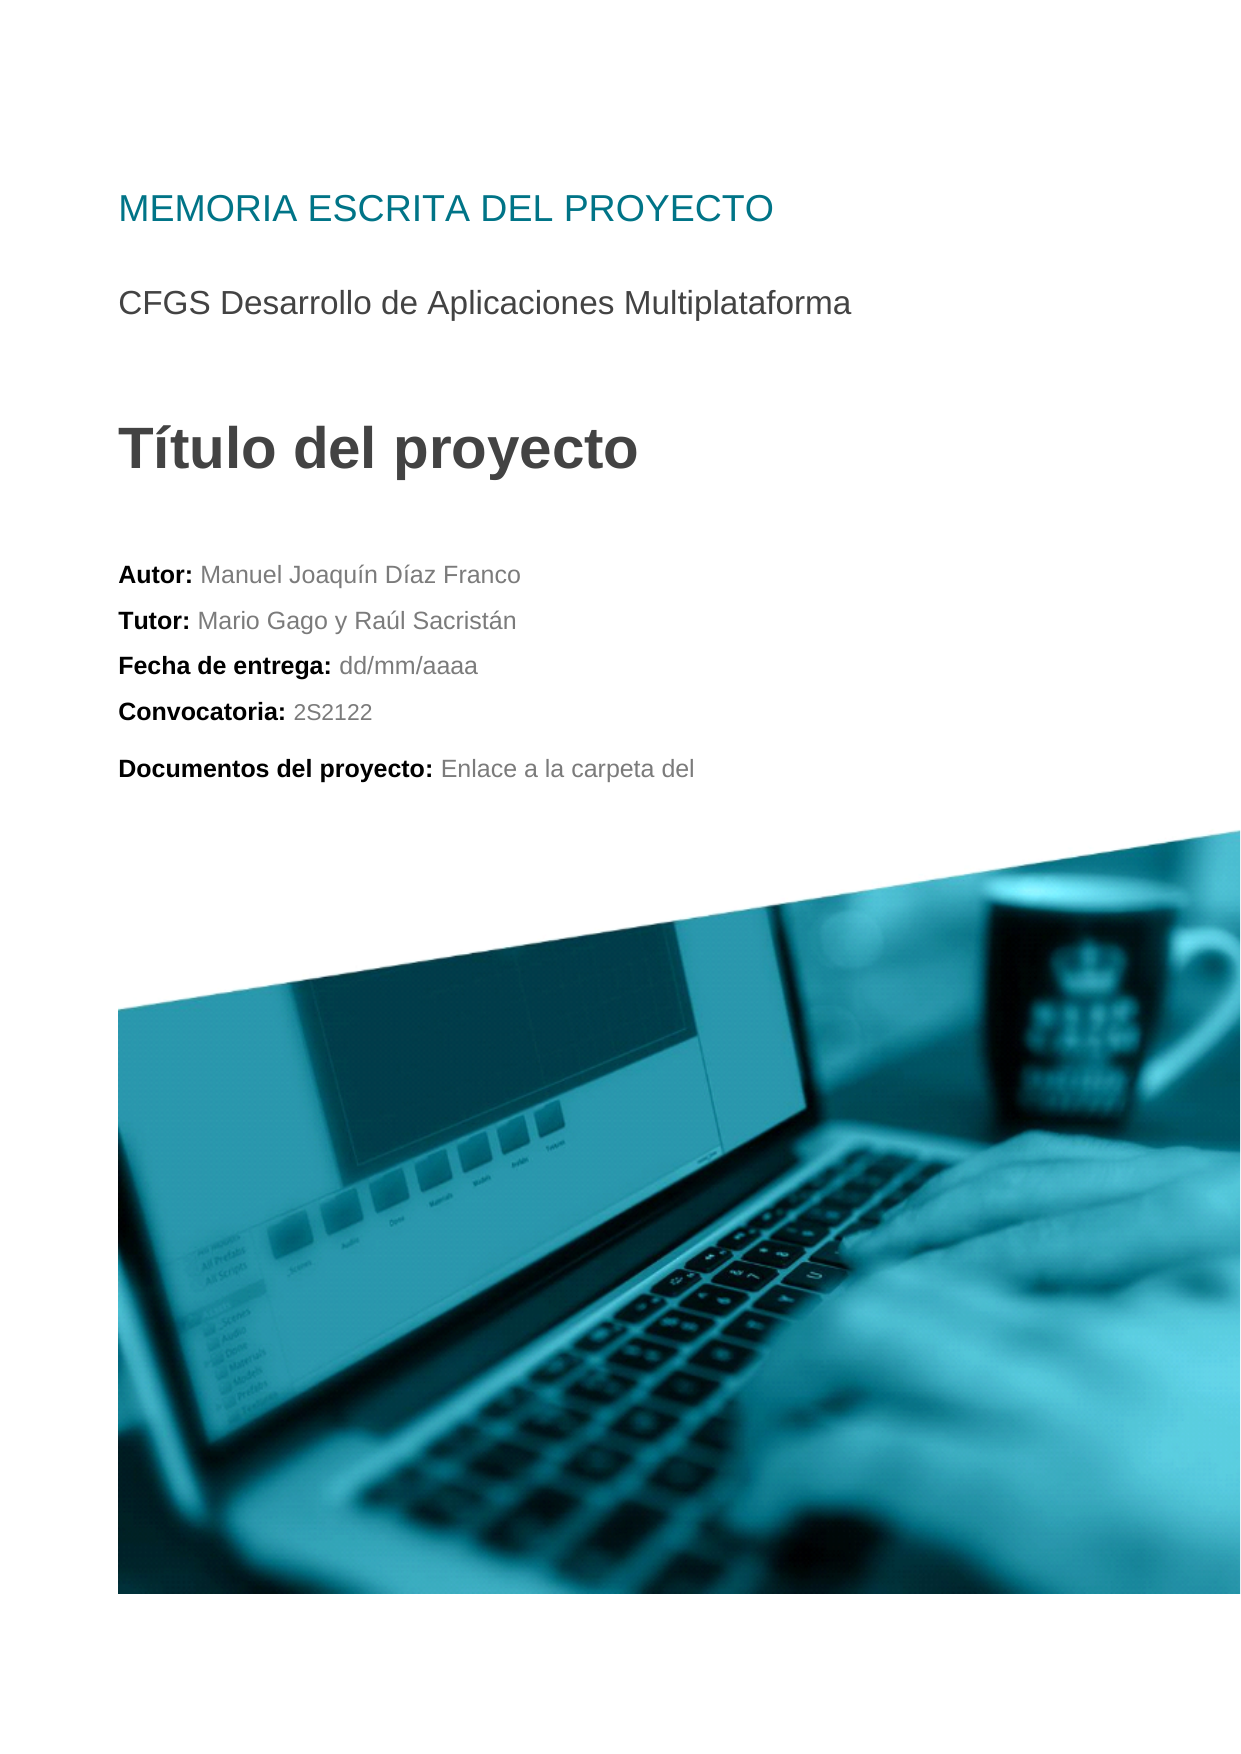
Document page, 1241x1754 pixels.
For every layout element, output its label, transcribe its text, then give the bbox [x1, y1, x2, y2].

text Autor: Manuel Joaquín Díaz Franco [118, 560, 1122, 589]
text Convocatoria: 2S2122 [118, 697, 1122, 725]
text Documentos del proyecto: Enlace a la carpeta del [118, 754, 1122, 783]
text Título del proyecto [118, 414, 1122, 481]
text Tutor: Mario Gago y Raúl Sacristán [118, 606, 1122, 634]
text CFGS Desarrollo de Aplicaciones Multiplataforma [118, 283, 1122, 322]
text MEMORIA ESCRITA DEL PROYECTO [118, 186, 1122, 229]
text Fecha de entrega: dd/mm/aaaa [118, 651, 1122, 680]
